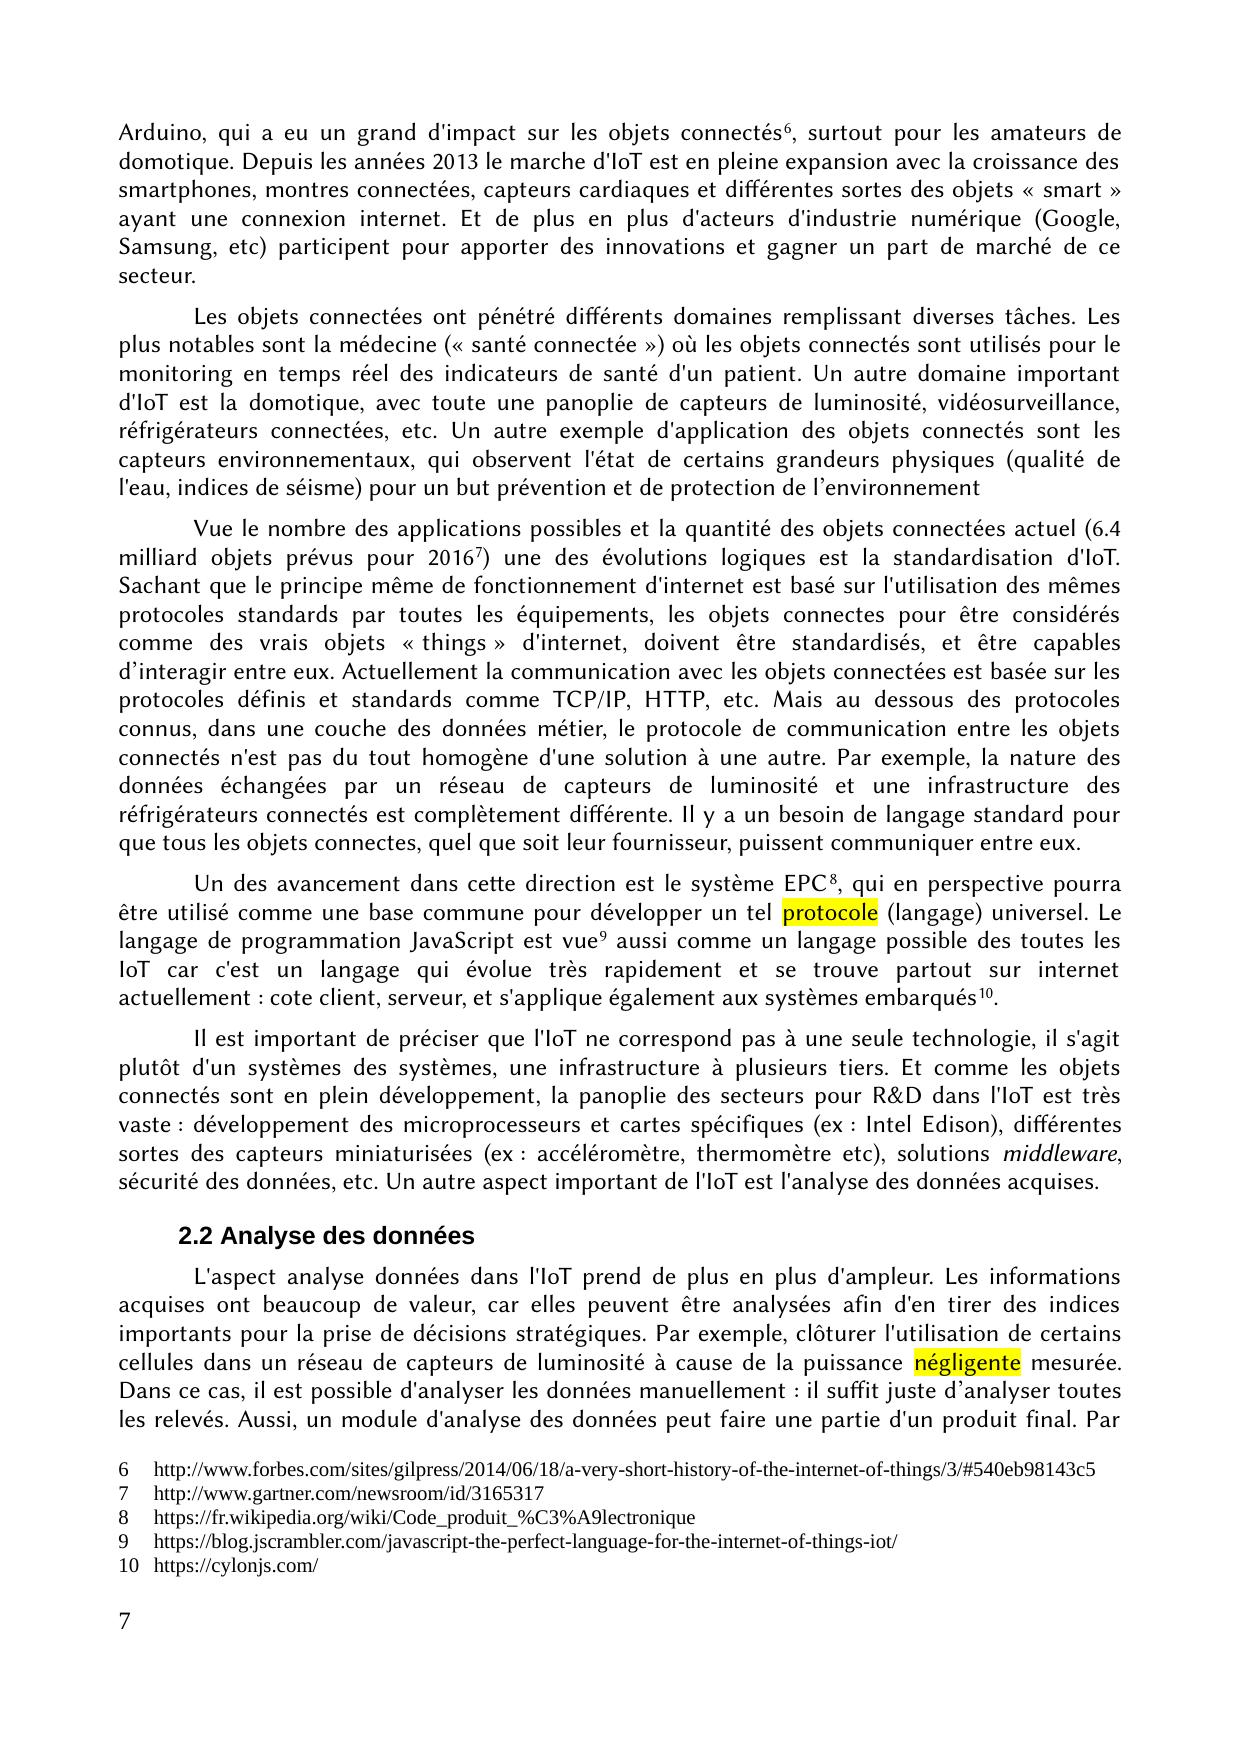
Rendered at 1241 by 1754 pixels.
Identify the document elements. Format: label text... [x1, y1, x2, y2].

text https://blog.jscrambler.com/javascript-the-perfect-language-for-the-internet-of-things-iot/ [118, 1529, 1122, 1553]
text Vue le nombre des applications possibles et la quantité des objets connectées actuel (6.4 milliard objets prévus pour 2016) une des évolutions logiques est la standardisation d'IoT. Sachant que le principe même de fonctionnement d'internet est basé sur l'utilisation des mêmes protocoles standards par toutes les équipements, les objets connectes pour être considérés comme des vrais objets « things » d'internet, doivent être standardisés, et être capables d’interagir entre eux. Actuellement la communication avec les objets connectées est basée sur les protocoles définis et standards comme TCP/IP, HTTP, etc. Mais au dessous des protocoles connus, dans une couche des données métier, le protocole de communication entre les objets connectés n'est pas du tout homogène d'une solution à une autre. Par exemple, la nature des données échangées par un réseau de capteurs de luminosité et une infrastructure des réfrigérateurs connectés est complètement différente. Il y a un besoin de langage standard pour que tous les objets connectes, quel que soit leur fournisseur, puissent communiquer entre eux. [118, 514, 1122, 857]
text Un des avancement dans cette direction est le système EPC, qui en perspective pourra être utilisé comme une base commune pour développer un tel protocole (langage) universel. Le langage de programmation JavaScript est vue aussi comme un langage possible des toutes les IoT car c'est un langage qui évolue très rapidement et se trouve partout sur internet actuellement : cote client, serveur, et s'applique également aux systèmes embarqués. [118, 869, 1122, 1012]
text Il est important de préciser que l'IoT ne correspond pas à une seule technologie, il s'agit plutôt d'un systèmes des systèmes, une infrastructure à plusieurs tiers. Et comme les objets connectés sont en plein développement, la panoplie des secteurs pour R&D dans l'IoT est très vaste : développement des microprocesseurs et cartes spécifiques (ex : Intel Edison), différentes sortes des capteurs miniaturisées (ex : accéléromètre, thermomètre etc), solutions middleware, sécurité des données, etc. Un autre aspect important de l'IoT est l'analyse des données acquises. [118, 1024, 1122, 1196]
text http://www.forbes.com/sites/gilpress/2014/06/18/a-very-short-history-of-the-internet-of-things/3/#540eb98143c5 [118, 1457, 1122, 1481]
text L'aspect analyse données dans l'IoT prend de plus en plus d'ampleur. Les informations acquises ont beaucoup de valeur, car elles peuvent être analysées afin d'en tirer des indices importants pour la prise de décisions stratégiques. Par exemple, clôturer l'utilisation de certains cellules dans un réseau de capteurs de luminosité à cause de la puissance négligente mesurée. Dans ce cas, il est possible d'analyser les données manuellement : il suffit juste d’analyser toutes les relevés. Aussi, un module d'analyse des données peut faire une partie d'un produit final. Par [118, 1262, 1122, 1433]
text https://cylonjs.com/ [118, 1553, 1122, 1577]
text https://fr.wikipedia.org/wiki/Code_produit_%C3%A9lectronique [118, 1505, 1122, 1529]
text Arduino, qui a eu un grand d'impact sur les objets connectés, surtout pour les amateurs de domotique. Depuis les années 2013 le marche d'IoT est en pleine expansion avec la croissance des smartphones, montres connectées, capteurs cardiaques et différentes sortes des objets « smart » ayant une connexion internet. Et de plus en plus d'acteurs d'industrie numérique (Google, Samsung, etc) participent pour apporter des innovations et gagner un part de marché de ce secteur. [118, 118, 1122, 289]
text http://www.gartner.com/newsroom/id/3165317 [118, 1481, 1122, 1505]
text Les objets connectées ont pénétré différents domaines remplissant diverses tâches. Les plus notables sont la médecine (« santé connectée ») où les objets connectés sont utilisés pour le monitoring en temps réel des indicateurs de santé d'un patient. Un autre domaine important d'IoT est la domotique, avec toute une panoplie de capteurs de luminosité, vidéosurveillance, réfrigérateurs connectées, etc. Un autre exemple d'application des objets connectés sont les capteurs environnementaux, qui observent l'état de certains grandeurs physiques (qualité de l'eau, indices de séisme) pour un but prévention et de protection de l’environnement [118, 302, 1122, 502]
subtitle Analyse des données [118, 1221, 1122, 1249]
